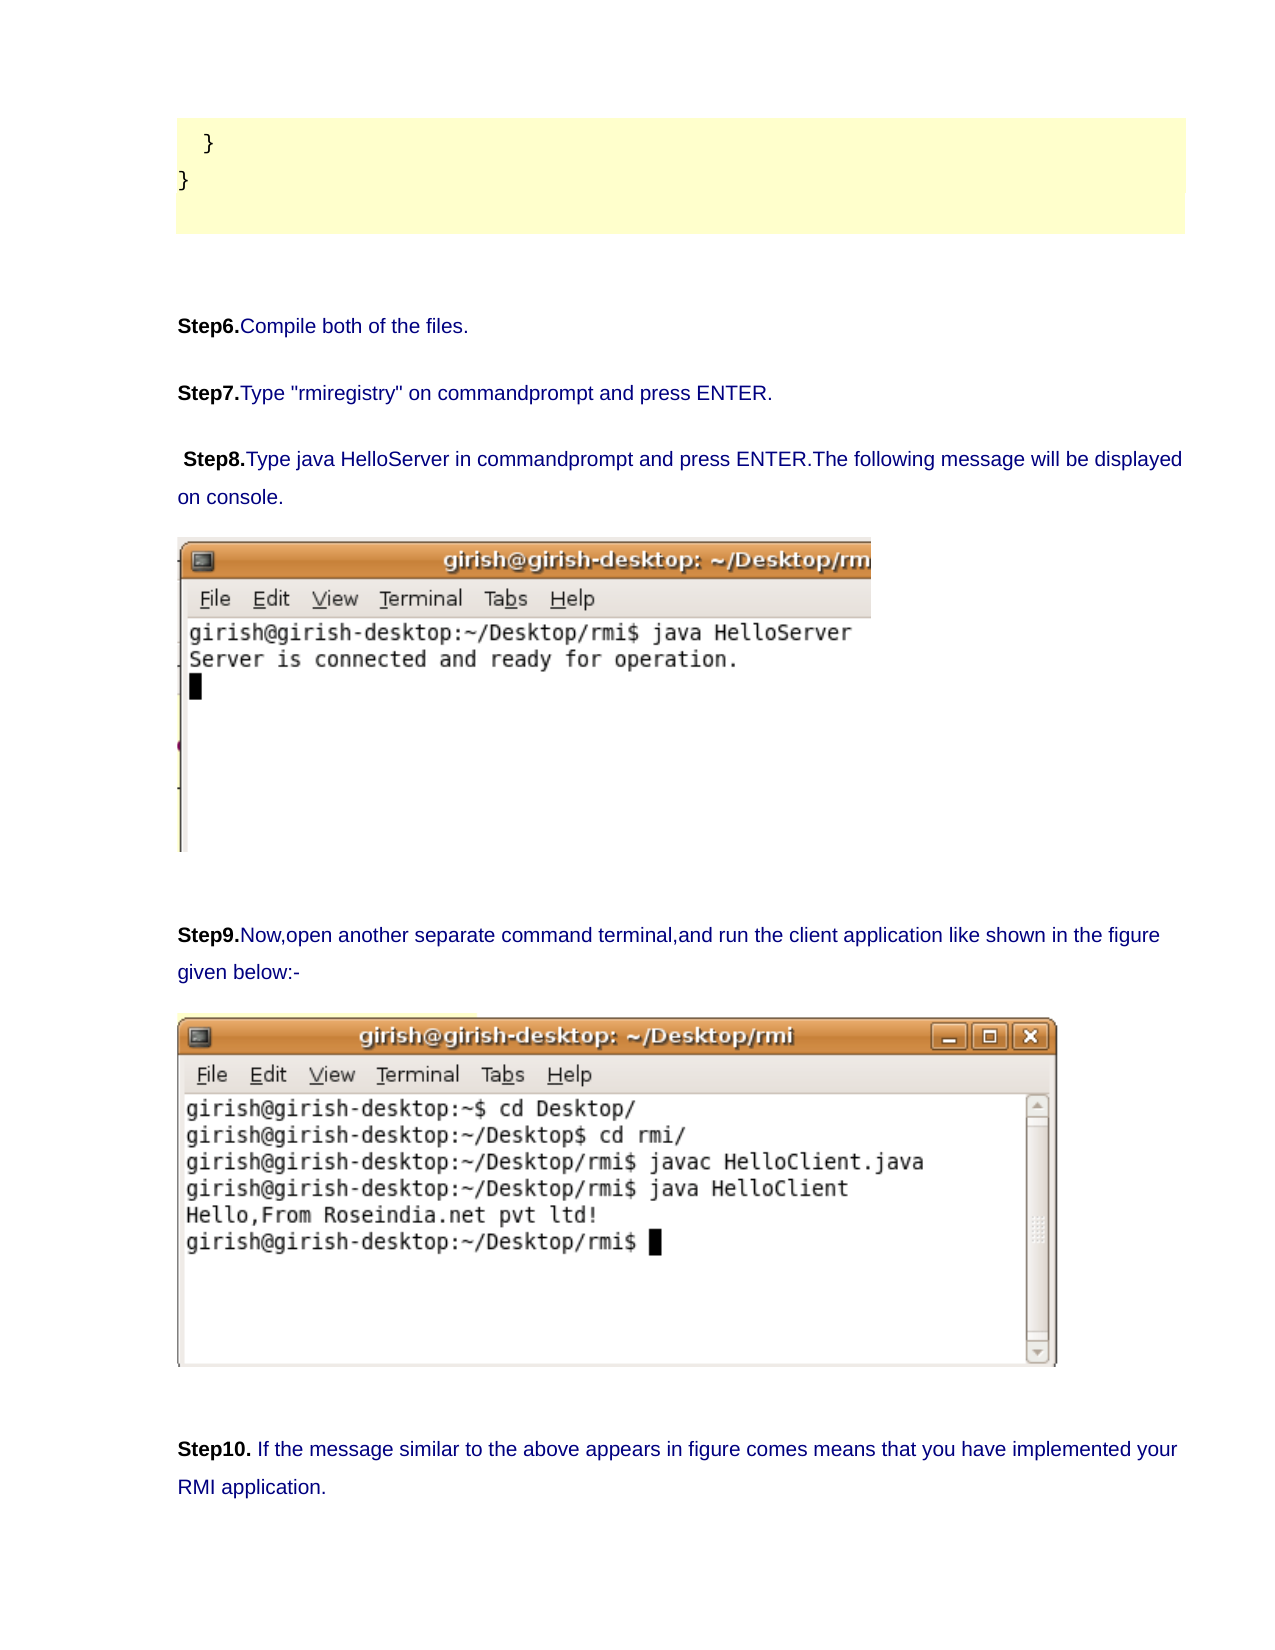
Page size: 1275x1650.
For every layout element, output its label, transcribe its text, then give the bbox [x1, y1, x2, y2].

text Step6.Compile both of the files. [177, 263, 1186, 338]
picture [177, 1013, 1059, 1367]
table_header [176, 193, 1185, 234]
text Step10. If the message similar to the above appears in figure comes means that you have implemented your RMI application. [177, 1424, 1186, 1499]
picture [177, 537, 871, 852]
table_header } } [177, 118, 1186, 193]
text Step9.Now,open another separate command terminal,and run the client application like shown in the figure given below:- [177, 909, 1186, 984]
text Step8.Type java HelloServer in commandprompt and press ENTER.The following message will be displayed on console. [177, 434, 1186, 509]
text Step7.Type "rmiregistry" on commandprompt and press ENTER. [177, 367, 1186, 404]
